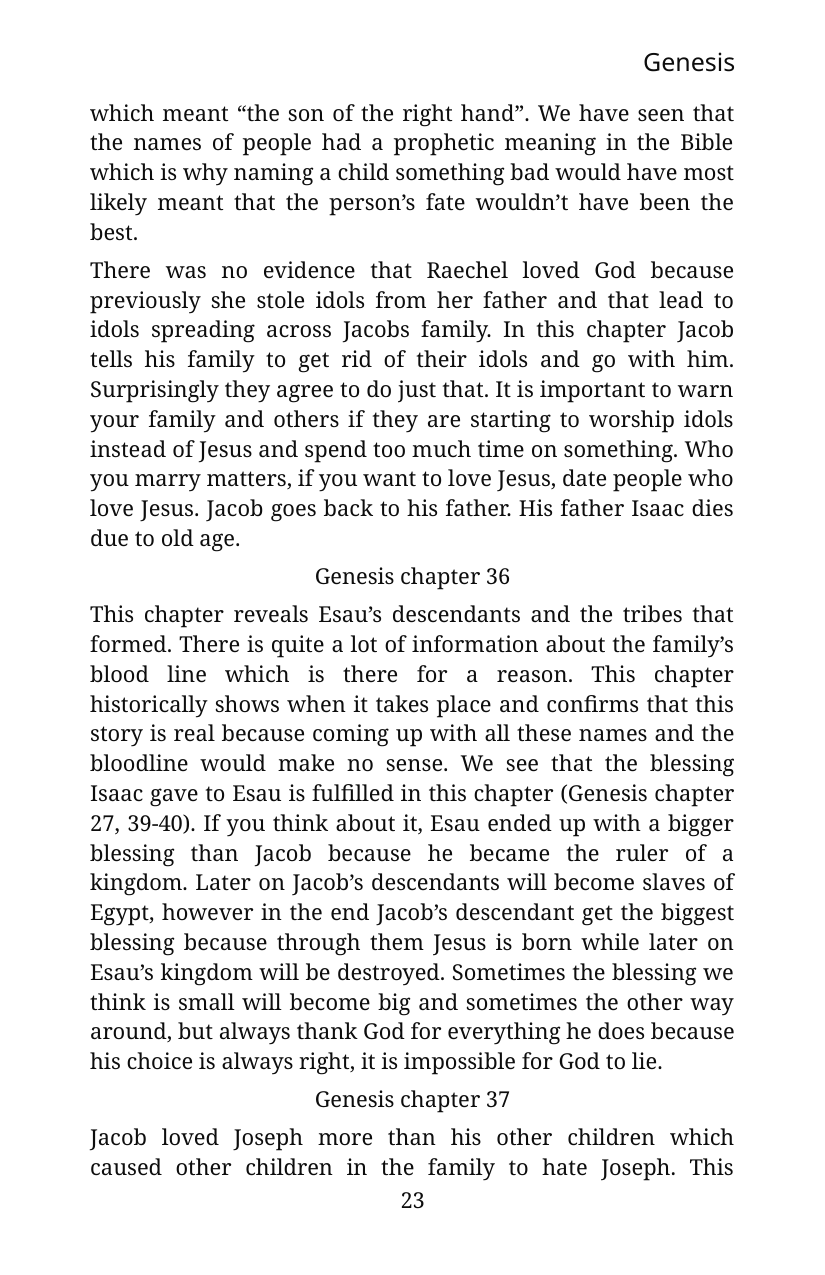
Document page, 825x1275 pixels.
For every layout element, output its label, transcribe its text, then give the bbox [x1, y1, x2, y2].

text Genesis chapter 37 [90, 1084, 735, 1114]
text Jacob loved Joseph more than his other children which caused other children in the family to hate Joseph. This [90, 1122, 735, 1182]
text which meant “the son of the right hand”. We have seen that the names of people had a prophetic meaning in the Bible which is why naming a child something bad would have most likely meant that the person’s fate wouldn’t have been the best. [90, 97, 735, 246]
text There was no evidence that Raechel loved God because previously she stole idols from her father and that lead to idols spreading across Jacobs family. In this chapter Jacob tells his family to get rid of their idols and go with him. Surprisingly they agree to do just that. It is important to warn your family and others if they are starting to worship idols instead of Jesus and spend too much time on something. Who you marry matters, if you want to love Jesus, date people who love Jesus. Jacob goes back to his father. His father Isaac dies due to old age. [90, 255, 735, 553]
text This chapter reveals Esau’s descendants and the tribes that formed. There is quite a lot of information about the family’s blood line which is there for a reason. This chapter historically shows when it takes place and confirms that this story is real because coming up with all these names and the bloodline would make no sense. We see that the blessing Isaac gave to Esau is fulfilled in this chapter (Genesis chapter 27, 39-40). If you think about it, Esau ended up with a bigger blessing than Jacob because he became the ruler of a kingdom. Later on Jacob’s descendants will become slaves of Egypt, however in the end Jacob’s descendant get the biggest blessing because through them Jesus is born while later on Esau’s kingdom will be destroyed. Sometimes the blessing we think is small will become big and sometimes the other way around, but always thank God for everything he does because his choice is always right, it is impossible for God to lie. [90, 599, 735, 1076]
text Genesis chapter 36 [90, 561, 735, 591]
